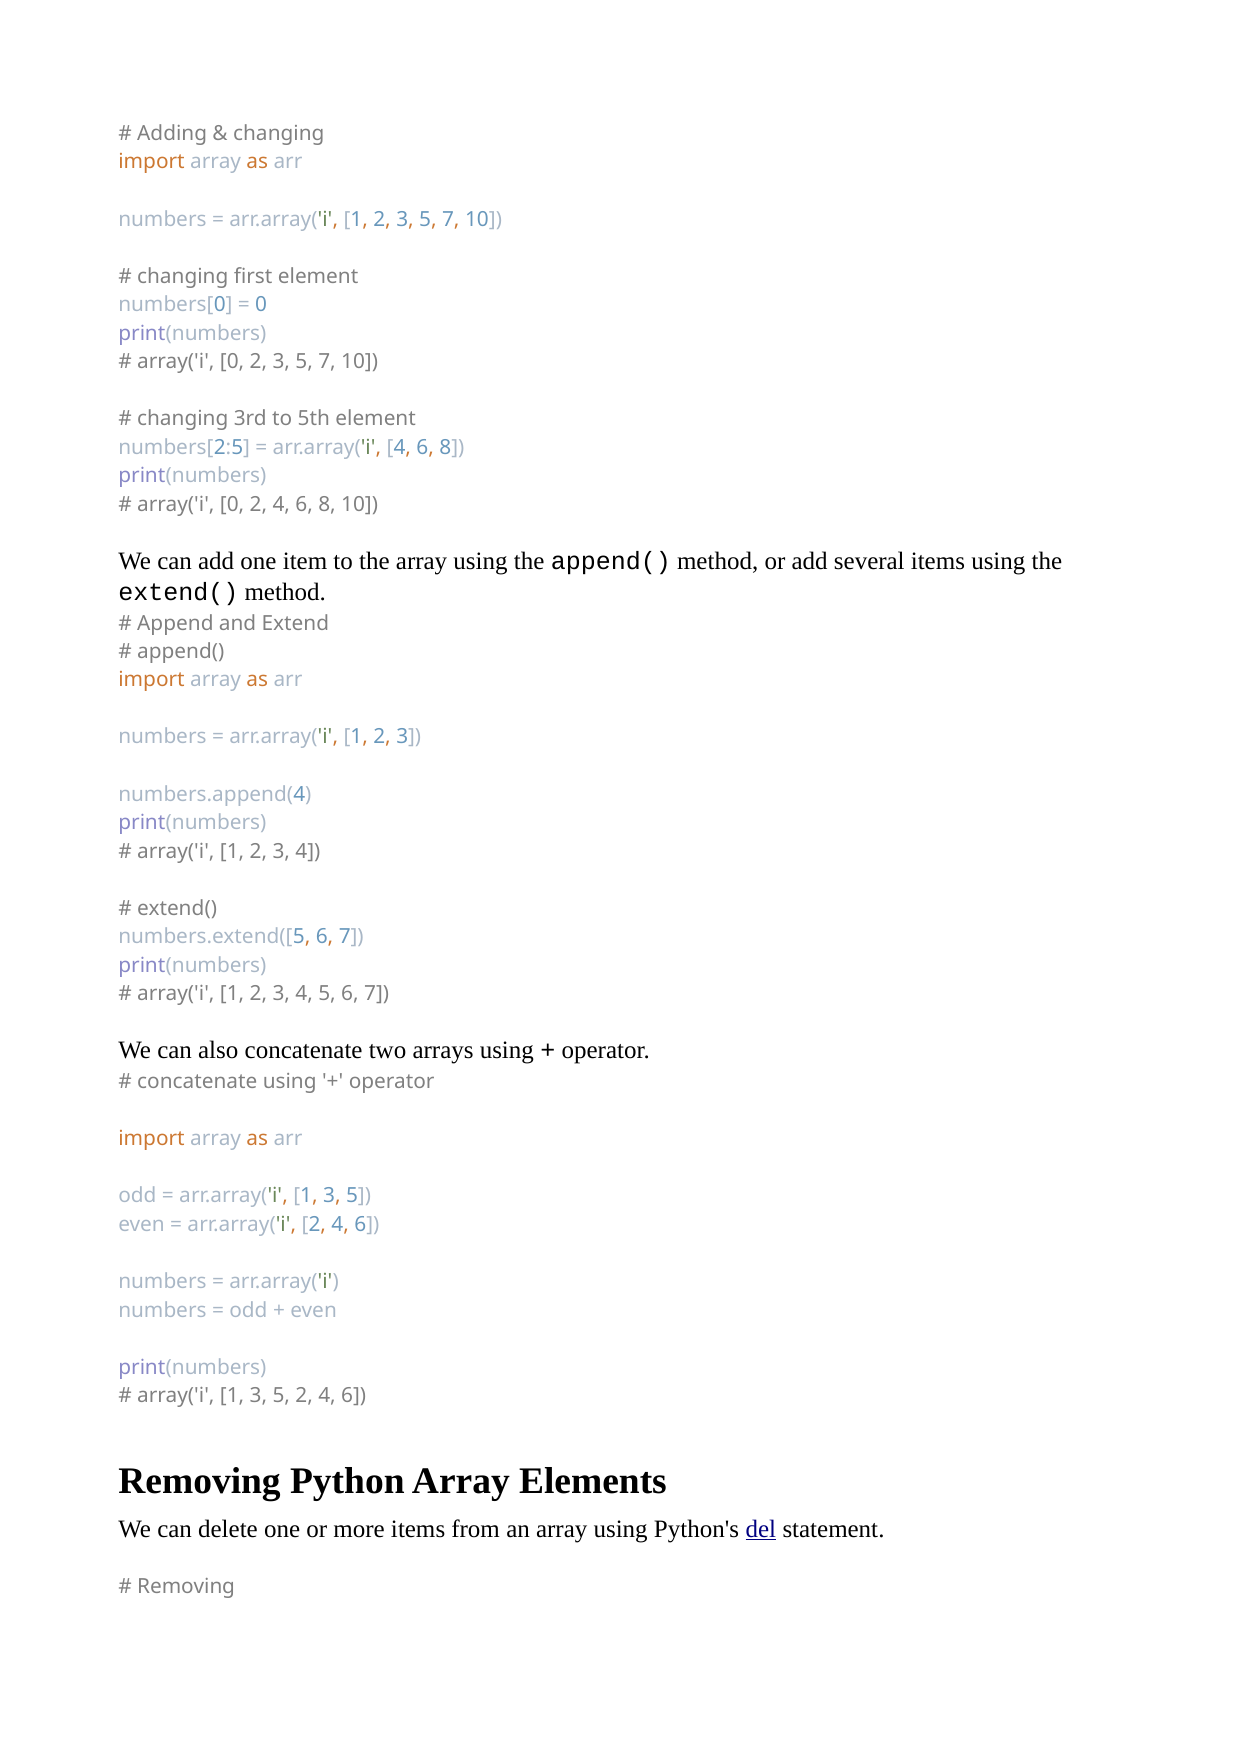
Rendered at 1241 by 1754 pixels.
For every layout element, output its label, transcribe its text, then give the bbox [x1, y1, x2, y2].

text We can also concatenate two arrays using + operator. [118, 1035, 1122, 1066]
text # Removing [118, 1571, 1122, 1629]
text We can add one item to the array using the append() method, or add several items using the extend() method. [118, 546, 1122, 608]
text # Append and Extend # append() import array as arr numbers = arr.array('i', [1, 2, 3]) numbers.append(4) print(numbers) # array('i', [1, 2, 3, 4]) # extend() numbers.extend([5, 6, 7]) print(numbers) # array('i', [1, 2, 3, 4, 5, 6, 7]) [118, 608, 1122, 1007]
text # concatenate using '+' operator import array as arr odd = arr.array('i', [1, 3, 5]) even = arr.array('i', [2, 4, 6]) numbers = arr.array('i') numbers = odd + even print(numbers) # array('i', [1, 3, 5, 2, 4, 6]) [118, 1066, 1122, 1409]
text We can delete one or more items from an array using Python's del statement. [118, 1514, 1122, 1543]
text # Adding & changing import array as arr numbers = arr.array('i', [1, 2, 3, 5, 7, 10]) # changing first element numbers[0] = 0 print(numbers) # array('i', [0, 2, 3, 5, 7, 10]) # changing 3rd to 5th element numbers[2:5] = arr.array('i', [4, 6, 8]) print(numbers) # array('i', [0, 2, 4, 6, 8, 10]) [118, 118, 1122, 517]
subtitle Removing Python Array Elements [118, 1458, 1122, 1501]
